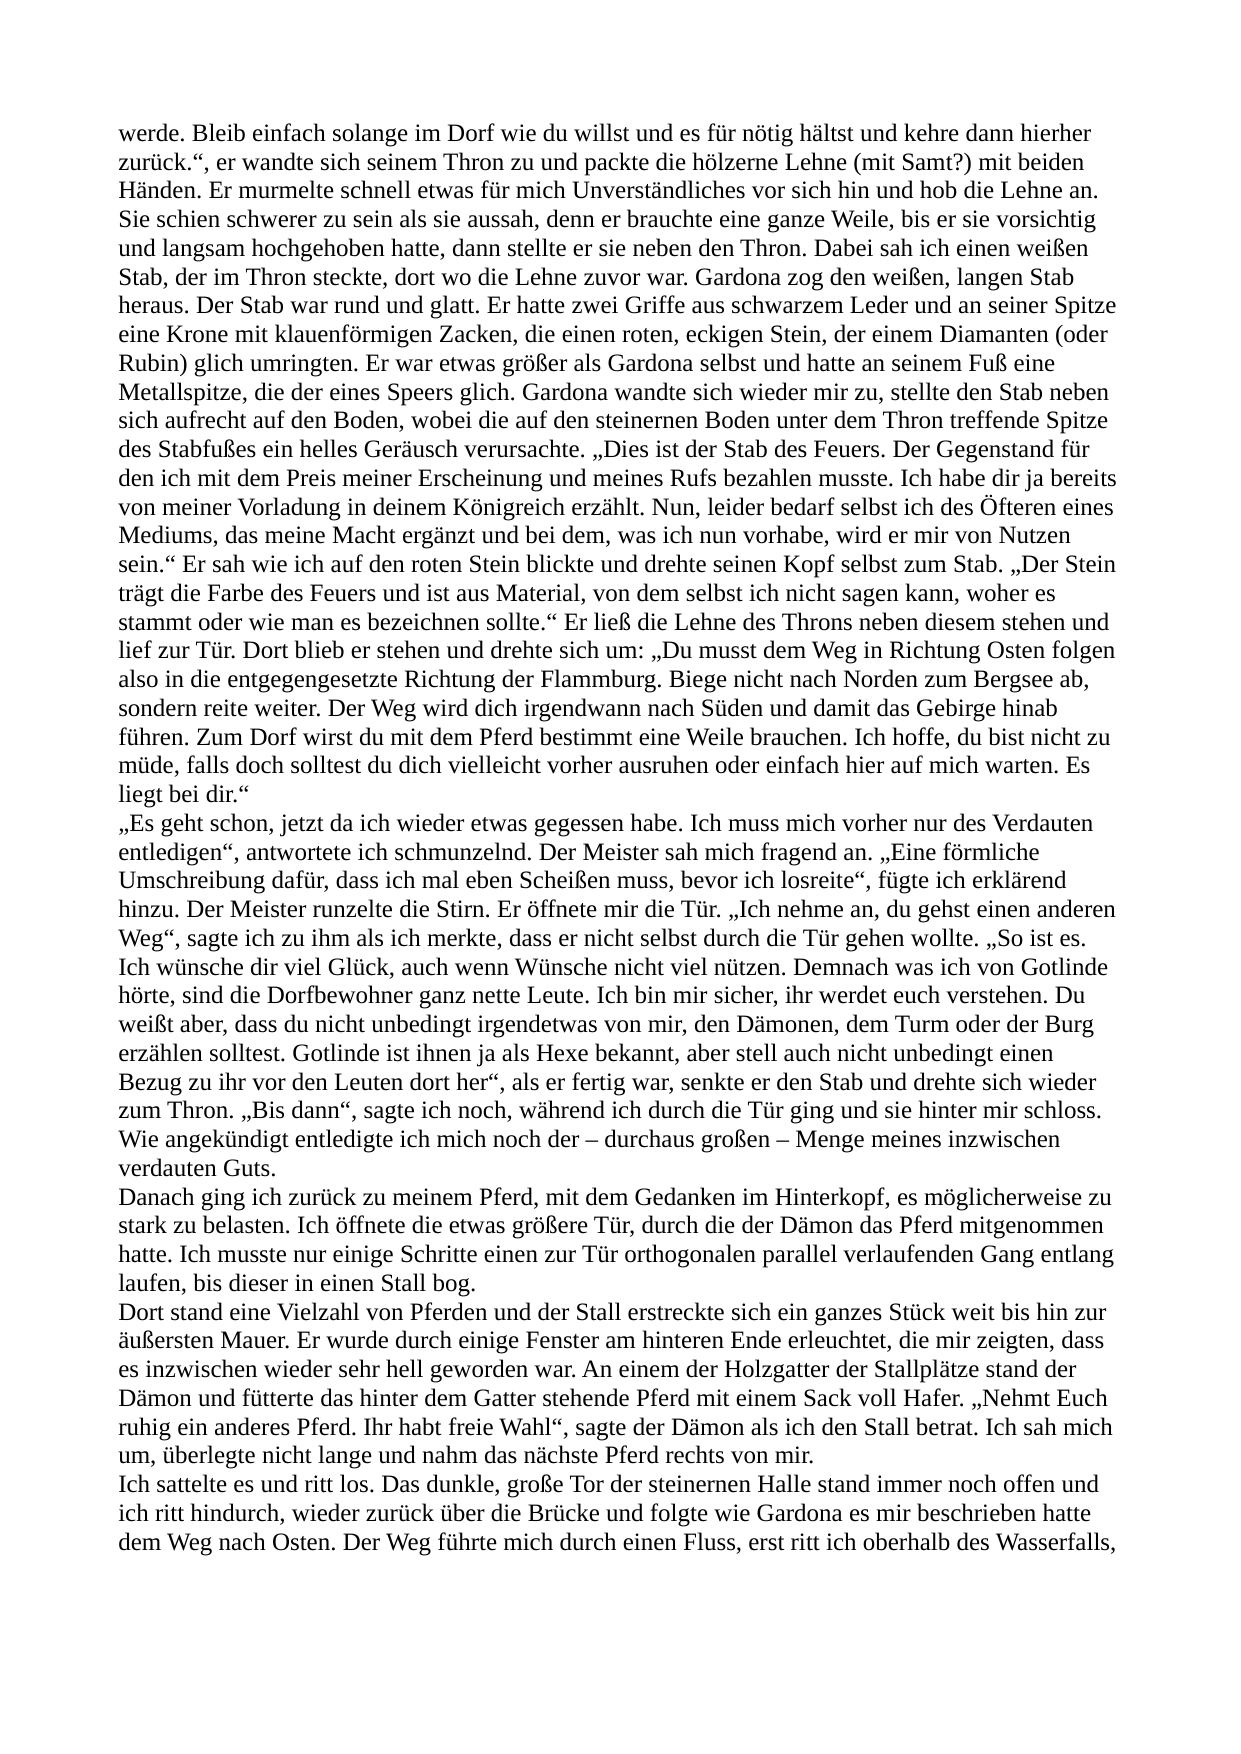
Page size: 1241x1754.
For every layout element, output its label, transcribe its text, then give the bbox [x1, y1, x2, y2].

text Ich sattelte es und ritt los. Das dunkle, große Tor der steinernen Halle stand immer noch offen und ich ritt hindurch, wieder zurück über die Brücke und folgte wie Gardona es mir beschrieben hatte dem Weg nach Osten. Der Weg führte mich durch einen Fluss, erst ritt ich oberhalb des Wasserfalls, [118, 1469, 1122, 1556]
text Dort stand eine Vielzahl von Pferden und der Stall erstreckte sich ein ganzes Stück weit bis hin zur äußersten Mauer. Er wurde durch einige Fenster am hinteren Ende erleuchtet, die mir zeigten, dass es inzwischen wieder sehr hell geworden war. An einem der Holzgatter der Stallplätze stand der Dämon und fütterte das hinter dem Gatter stehende Pferd mit einem Sack voll Hafer. „Nehmt Euch ruhig ein anderes Pferd. Ihr habt freie Wahl“, sagte der Dämon als ich den Stall betrat. Ich sah mich um, überlegte nicht lange und nahm das nächste Pferd rechts von mir. [118, 1297, 1122, 1469]
text „Es geht schon, jetzt da ich wieder etwas gegessen habe. Ich muss mich vorher nur des Verdauten entledigen“, antwortete ich schmunzelnd. Der Meister sah mich fragend an. „Eine förmliche Umschreibung dafür, dass ich mal eben Scheißen muss, bevor ich losreite“, fügte ich erklärend hinzu. Der Meister runzelte die Stirn. Er öffnete mir die Tür. „Ich nehme an, du gehst einen anderen Weg“, sagte ich zu ihm als ich merkte, dass er nicht selbst durch die Tür gehen wollte. „So ist es. Ich wünsche dir viel Glück, auch wenn Wünsche nicht viel nützen. Demnach was ich von Gotlinde hörte, sind die Dorfbewohner ganz nette Leute. Ich bin mir sicher, ihr werdet euch verstehen. Du weißt aber, dass du nicht unbedingt irgendetwas von mir, den Dämonen, dem Turm oder der Burg erzählen solltest. Gotlinde ist ihnen ja als Hexe bekannt, aber stell auch nicht unbedingt einen Bezug zu ihr vor den Leuten dort her“, als er fertig war, senkte er den Stab und drehte sich wieder zum Thron. „Bis dann“, sagte ich noch, während ich durch die Tür ging und sie hinter mir schloss. [118, 808, 1122, 1124]
text Wie angekündigt entledigte ich mich noch der – durchaus großen – Menge meines inzwischen verdauten Guts. [118, 1124, 1122, 1182]
text werde. Bleib einfach solange im Dorf wie du willst und es für nötig hältst und kehre dann hierher zurück.“, er wandte sich seinem Thron zu und packte die hölzerne Lehne (mit Samt?) mit beiden Händen. Er murmelte schnell etwas für mich Unverständliches vor sich hin und hob die Lehne an. Sie schien schwerer zu sein als sie aussah, denn er brauchte eine ganze Weile, bis er sie vorsichtig und langsam hochgehoben hatte, dann stellte er sie neben den Thron. Dabei sah ich einen weißen Stab, der im Thron steckte, dort wo die Lehne zuvor war. Gardona zog den weißen, langen Stab heraus. Der Stab war rund und glatt. Er hatte zwei Griffe aus schwarzem Leder und an seiner Spitze eine Krone mit klauenförmigen Zacken, die einen roten, eckigen Stein, der einem Diamanten (oder Rubin) glich umringten. Er war etwas größer als Gardona selbst und hatte an seinem Fuß eine Metallspitze, die der eines Speers glich. Gardona wandte sich wieder mir zu, stellte den Stab neben sich aufrecht auf den Boden, wobei die auf den steinernen Boden unter dem Thron treffende Spitze des Stabfußes ein helles Geräusch verursachte. „Dies ist der Stab des Feuers. Der Gegenstand für den ich mit dem Preis meiner Erscheinung und meines Rufs bezahlen musste. Ich habe dir ja bereits von meiner Vorladung in deinem Königreich erzählt. Nun, leider bedarf selbst ich des Öfteren eines Mediums, das meine Macht ergänzt und bei dem, was ich nun vorhabe, wird er mir von Nutzen sein.“ Er sah wie ich auf den roten Stein blickte und drehte seinen Kopf selbst zum Stab. „Der Stein trägt die Farbe des Feuers und ist aus Material, von dem selbst ich nicht sagen kann, woher es stammt oder wie man es bezeichnen sollte.“ Er ließ die Lehne des Throns neben diesem stehen und lief zur Tür. Dort blieb er stehen und drehte sich um: „Du musst dem Weg in Richtung Osten folgen also in die entgegengesetzte Richtung der Flammburg. Biege nicht nach Norden zum Bergsee ab, sondern reite weiter. Der Weg wird dich irgendwann nach Süden und damit das Gebirge hinab führen. Zum Dorf wirst du mit dem Pferd bestimmt eine Weile brauchen. Ich hoffe, du bist nicht zu müde, falls doch solltest du dich vielleicht vorher ausruhen oder einfach hier auf mich warten. Es liegt bei dir.“ [118, 118, 1122, 808]
text Danach ging ich zurück zu meinem Pferd, mit dem Gedanken im Hinterkopf, es möglicherweise zu stark zu belasten. Ich öffnete die etwas größere Tür, durch die der Dämon das Pferd mitgenommen hatte. Ich musste nur einige Schritte einen zur Tür orthogonalen parallel verlaufenden Gang entlang laufen, bis dieser in einen Stall bog. [118, 1182, 1122, 1297]
